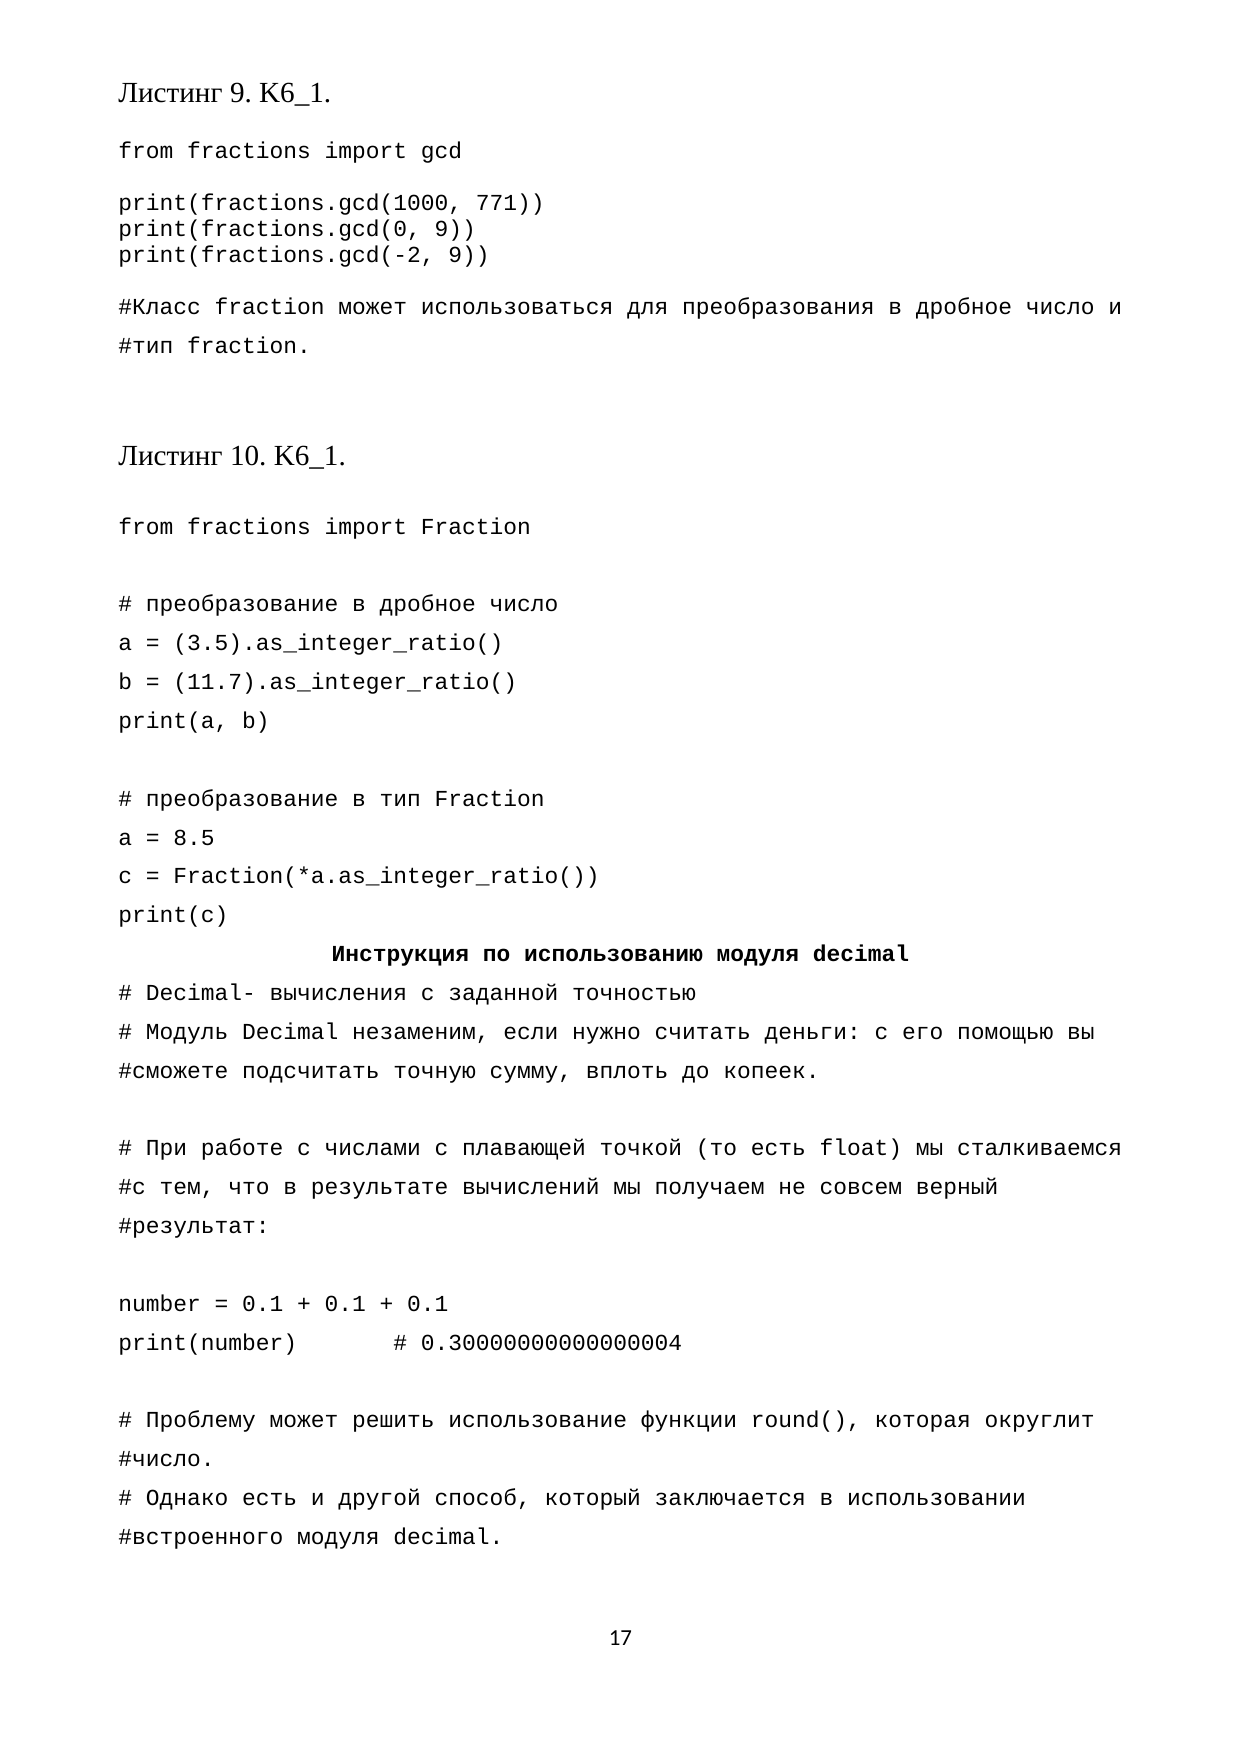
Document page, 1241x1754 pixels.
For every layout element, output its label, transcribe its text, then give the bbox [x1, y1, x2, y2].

text from fractions import Fraction [118, 515, 1122, 541]
text a = 8.5 [118, 826, 1122, 852]
text Инструкция по использованию модуля decimal [118, 942, 1122, 968]
text print(fractions.gcd(1000, 771)) [118, 191, 1122, 217]
text a = (3.5).as_integer_ratio() [118, 632, 1122, 657]
text # Модуль Decimal незаменим, если нужно считать деньги: с его помощью вы #сможете подсчитать точную сумму, вплоть до копеек. [118, 1020, 1122, 1085]
text # преобразование в тип Fraction [118, 787, 1122, 813]
text # преобразование в дробное число [118, 593, 1122, 619]
text print(number) # 0.30000000000000004 [118, 1331, 1122, 1357]
text print(c) [118, 903, 1122, 929]
text Листинг 9. K6_1. [118, 75, 1122, 108]
text c = Fraction(*a.as_integer_ratio()) [118, 865, 1122, 891]
text print(a, b) [118, 709, 1122, 735]
text #Класс fraction может использоваться для преобразования в дробное число и #тип fraction. [118, 295, 1122, 360]
text # Decimal- вычисления с заданной точностью [118, 981, 1122, 1007]
text # Однако есть и другой способ, который заключается в использовании #встроенного модуля decimal. [118, 1486, 1122, 1551]
text # При работе с числами с плавающей точкой (то есть float) мы сталкиваемся #с тем, что в результате вычислений мы получаем не совсем верный #результат: [118, 1137, 1122, 1240]
text b = (11.7).as_integer_ratio() [118, 670, 1122, 696]
text print(fractions.gcd(-2, 9)) [118, 243, 1122, 269]
text Листинг 10. K6_1. [118, 438, 1122, 471]
text from fractions import gcd [118, 139, 1122, 165]
text print(fractions.gcd(0, 9)) [118, 217, 1122, 243]
text number = 0.1 + 0.1 + 0.1 [118, 1292, 1122, 1318]
text # Проблему может решить использование функции round(), которая округлит #число. [118, 1409, 1122, 1473]
